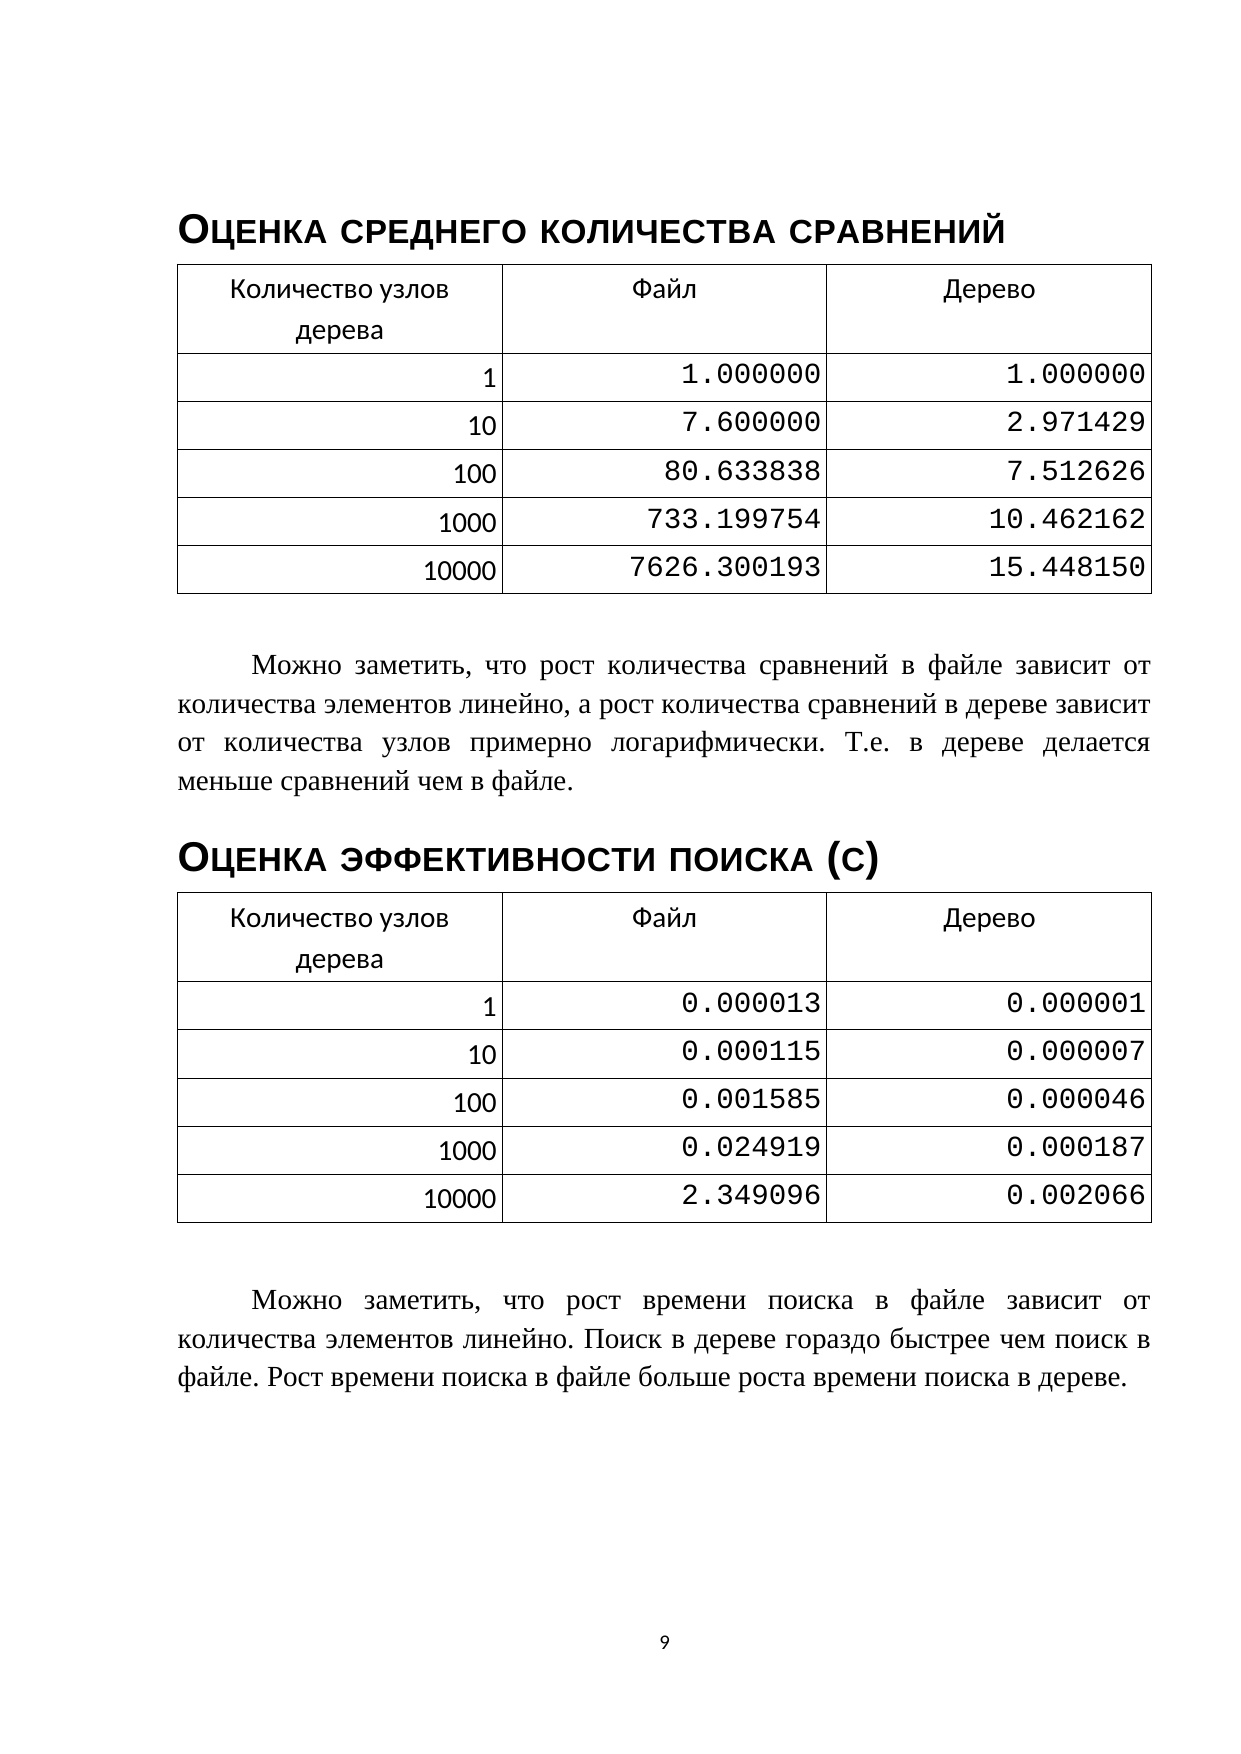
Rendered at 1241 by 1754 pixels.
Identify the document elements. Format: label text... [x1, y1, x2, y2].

table_cell 100 [178, 450, 502, 497]
table_cell 10000 [178, 1175, 502, 1222]
table_cell 100 [178, 1079, 502, 1126]
text Можно заметить, что рост времени поиска в файле зависит от количества элементов линейно. Поиск в дереве гораздо быстрее чем поиск в файле. Рост времени поиска в файле больше роста времени поиска в дереве. [177, 1282, 1152, 1393]
table_cell 2.349096 [503, 1175, 826, 1222]
table_cell 0.000046 [827, 1079, 1151, 1126]
table_cell 1.000000 [503, 354, 826, 401]
table_cell 1000 [178, 1127, 502, 1174]
subtitle Оценка среднего количества сравнений [177, 204, 1152, 252]
table_cell 1.000000 [827, 354, 1151, 401]
table_header Количество узлов дерева [178, 265, 502, 353]
subtitle Оценка эффективности поиска (с) [177, 833, 1152, 881]
table_cell 733.199754 [503, 498, 826, 545]
table_cell 1 [178, 982, 502, 1029]
table_cell 0.000115 [503, 1030, 826, 1077]
table_cell 80.633838 [503, 450, 826, 497]
table_header Количество узлов дерева [178, 893, 502, 981]
table_cell 7.600000 [503, 402, 826, 449]
table_cell 1 [178, 354, 502, 401]
table_header Дерево [827, 893, 1151, 981]
table_cell 0.000013 [503, 982, 826, 1029]
table_header Файл [503, 893, 826, 981]
table_cell 7626.300193 [503, 546, 826, 593]
table_cell 10000 [178, 546, 502, 593]
text Можно заметить, что рост количества сравнений в файле зависит от количества элементов линейно, а рост количества сравнений в дереве зависит от количества узлов примерно логарифмически. Т.е. в дереве делается меньше сравнений чем в файле. [177, 647, 1152, 797]
table_cell 0.002066 [827, 1175, 1151, 1222]
table_header Дерево [827, 265, 1151, 353]
table_cell 2.971429 [827, 402, 1151, 449]
table_cell 1000 [178, 498, 502, 545]
table_cell 0.024919 [503, 1127, 826, 1174]
table_cell 0.000007 [827, 1030, 1151, 1077]
table_cell 0.001585 [503, 1079, 826, 1126]
table_header Файл [503, 265, 826, 353]
table_cell 0.000001 [827, 982, 1151, 1029]
table_cell 0.000187 [827, 1127, 1151, 1174]
table_cell 15.448150 [827, 546, 1151, 593]
table_cell 10 [178, 1030, 502, 1077]
table_cell 10.462162 [827, 498, 1151, 545]
table_cell 7.512626 [827, 450, 1151, 497]
table_cell 10 [178, 402, 502, 449]
